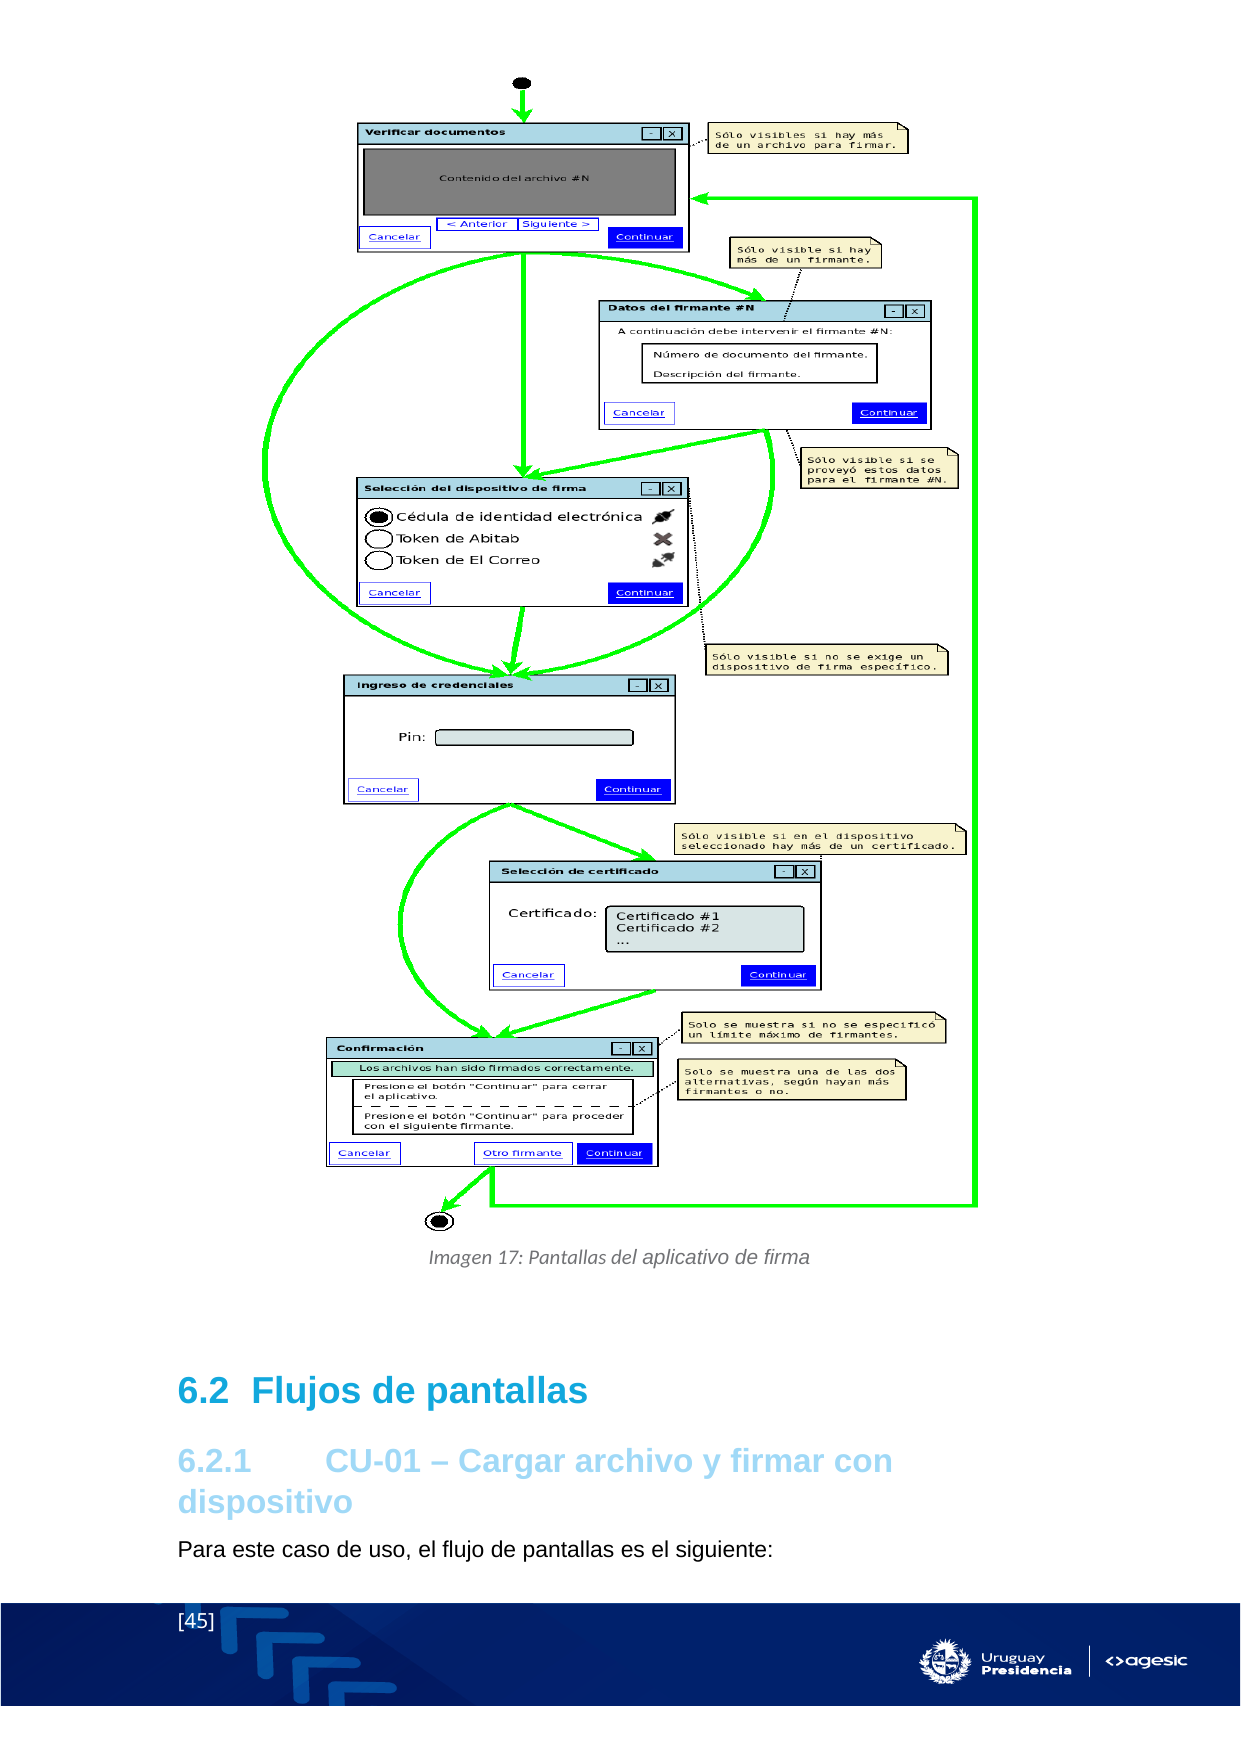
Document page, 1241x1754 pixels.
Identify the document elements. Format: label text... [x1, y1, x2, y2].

picture [261, 76, 979, 1232]
text Para este caso de uso, el flujo de pantallas es el siguiente: [177, 1536, 1063, 1562]
subtitle CU-01 – Cargar archivo y firmar con dispositivo [177, 1441, 1063, 1521]
subtitle Flujos de pantallas [177, 1368, 1063, 1411]
picture [0, 1603, 1241, 1706]
text Imagen 17: Pantallas del aplicativo de firma [177, 77, 1063, 1269]
